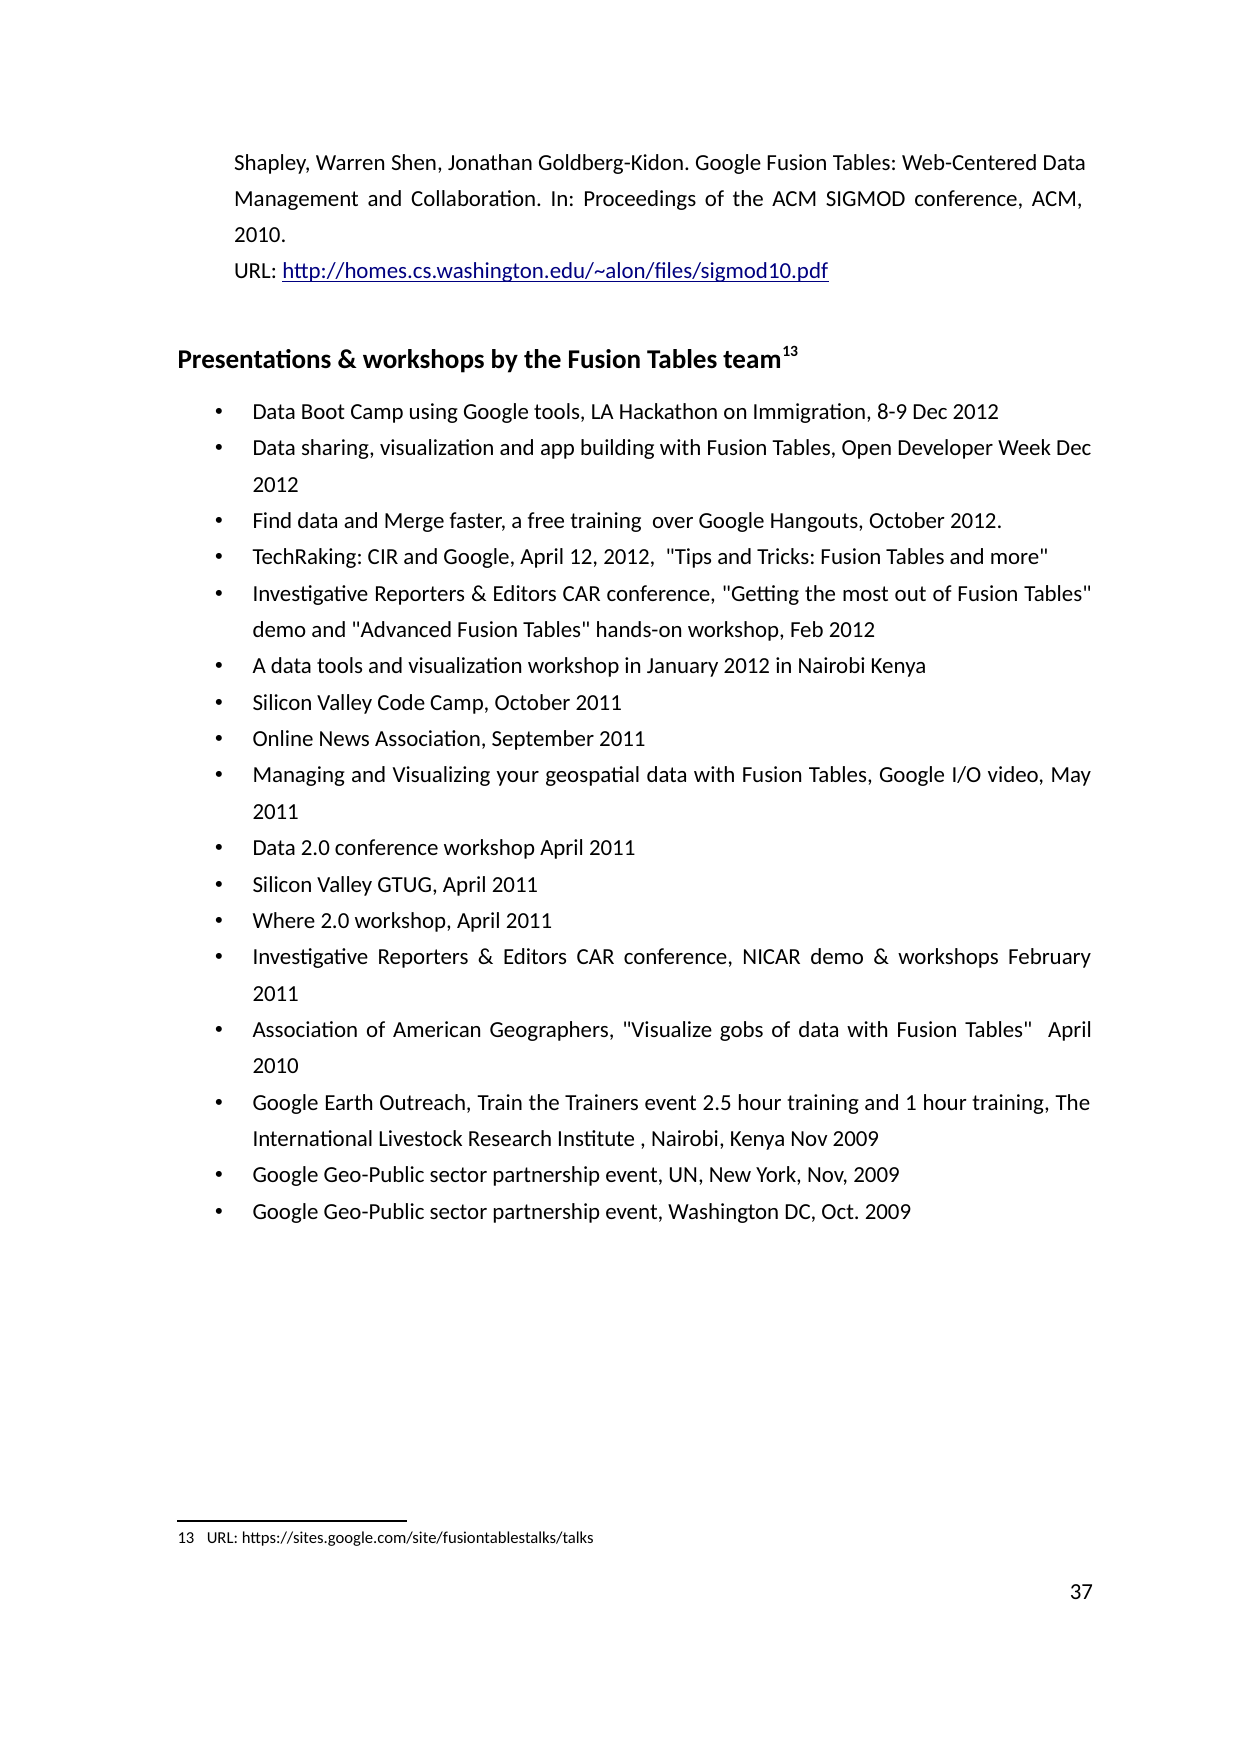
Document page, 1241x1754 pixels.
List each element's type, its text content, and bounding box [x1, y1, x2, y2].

text URL: http://homes.cs.washington.edu/~alon/files/sigmod10.pdf [177, 257, 1093, 285]
list A data tools and visualization workshop in January 2012 in Nairobi Kenya [215, 652, 1093, 679]
list Investigative Reporters & Editors CAR conference, "Getting the most out of Fusion Tables" demo and "Advanced Fusion Tables" hands-on workshop, Feb 2012 [215, 579, 1093, 643]
list Managing and Visualizing your geospatial data with Fusion Tables, Google I/O video, May 2011 [215, 761, 1093, 825]
list Data 2.0 conference workshop April 2011 [215, 833, 1093, 861]
list Data Boot Camp using Google tools, LA Hackathon on Immigration, 8-9 Dec 2012 [215, 397, 1093, 425]
text URL: https://sites.google.com/site/fusiontablestalks/talks [177, 1527, 1093, 1547]
list Silicon Valley Code Camp, October 2011 [215, 688, 1093, 716]
list Investigative Reporters & Editors CAR conference, NICAR demo & workshops February 2011 [215, 942, 1093, 1007]
list Where 2.0 workshop, April 2011 [215, 906, 1093, 934]
text Presentations & workshops by the Fusion Tables team [177, 342, 1093, 375]
list Google Geo-Public sector partnership event, Washington DC, Oct. 2009 [215, 1197, 1093, 1225]
list Find data and Merge faster, a free training over Google Hangouts, October 2012. [215, 506, 1093, 534]
list Google Geo-Public sector partnership event, UN, New York, Nov, 2009 [215, 1161, 1093, 1188]
list Google Earth Outreach, Train the Trainers event 2.5 hour training and 1 hour training, The Interna­tional Livestock Research Institute , Nairobi, Kenya Nov 2009 [215, 1088, 1093, 1152]
list Silicon Valley GTUG, April 2011 [215, 870, 1093, 898]
list Online News Association, September 2011 [215, 724, 1093, 752]
list TechRaking: CIR and Google, April 12, 2012, "Tips and Tricks: Fusion Tables and more" [215, 542, 1093, 571]
text Shapley, Warren Shen, Jonathan Goldberg-Kidon. Google Fusion Tables: Web-Centered Data Management and Collaboration. In: Proceedings of the ACM SIGMOD conference, ACM, 2010. [177, 148, 1093, 248]
list Association of American Geographers, "Visualize gobs of data with Fusion Tables" April 2010 [215, 1015, 1093, 1079]
list Data sharing, visualization and app building with Fusion Tables, Open Developer Week Dec 2012 [215, 433, 1093, 498]
